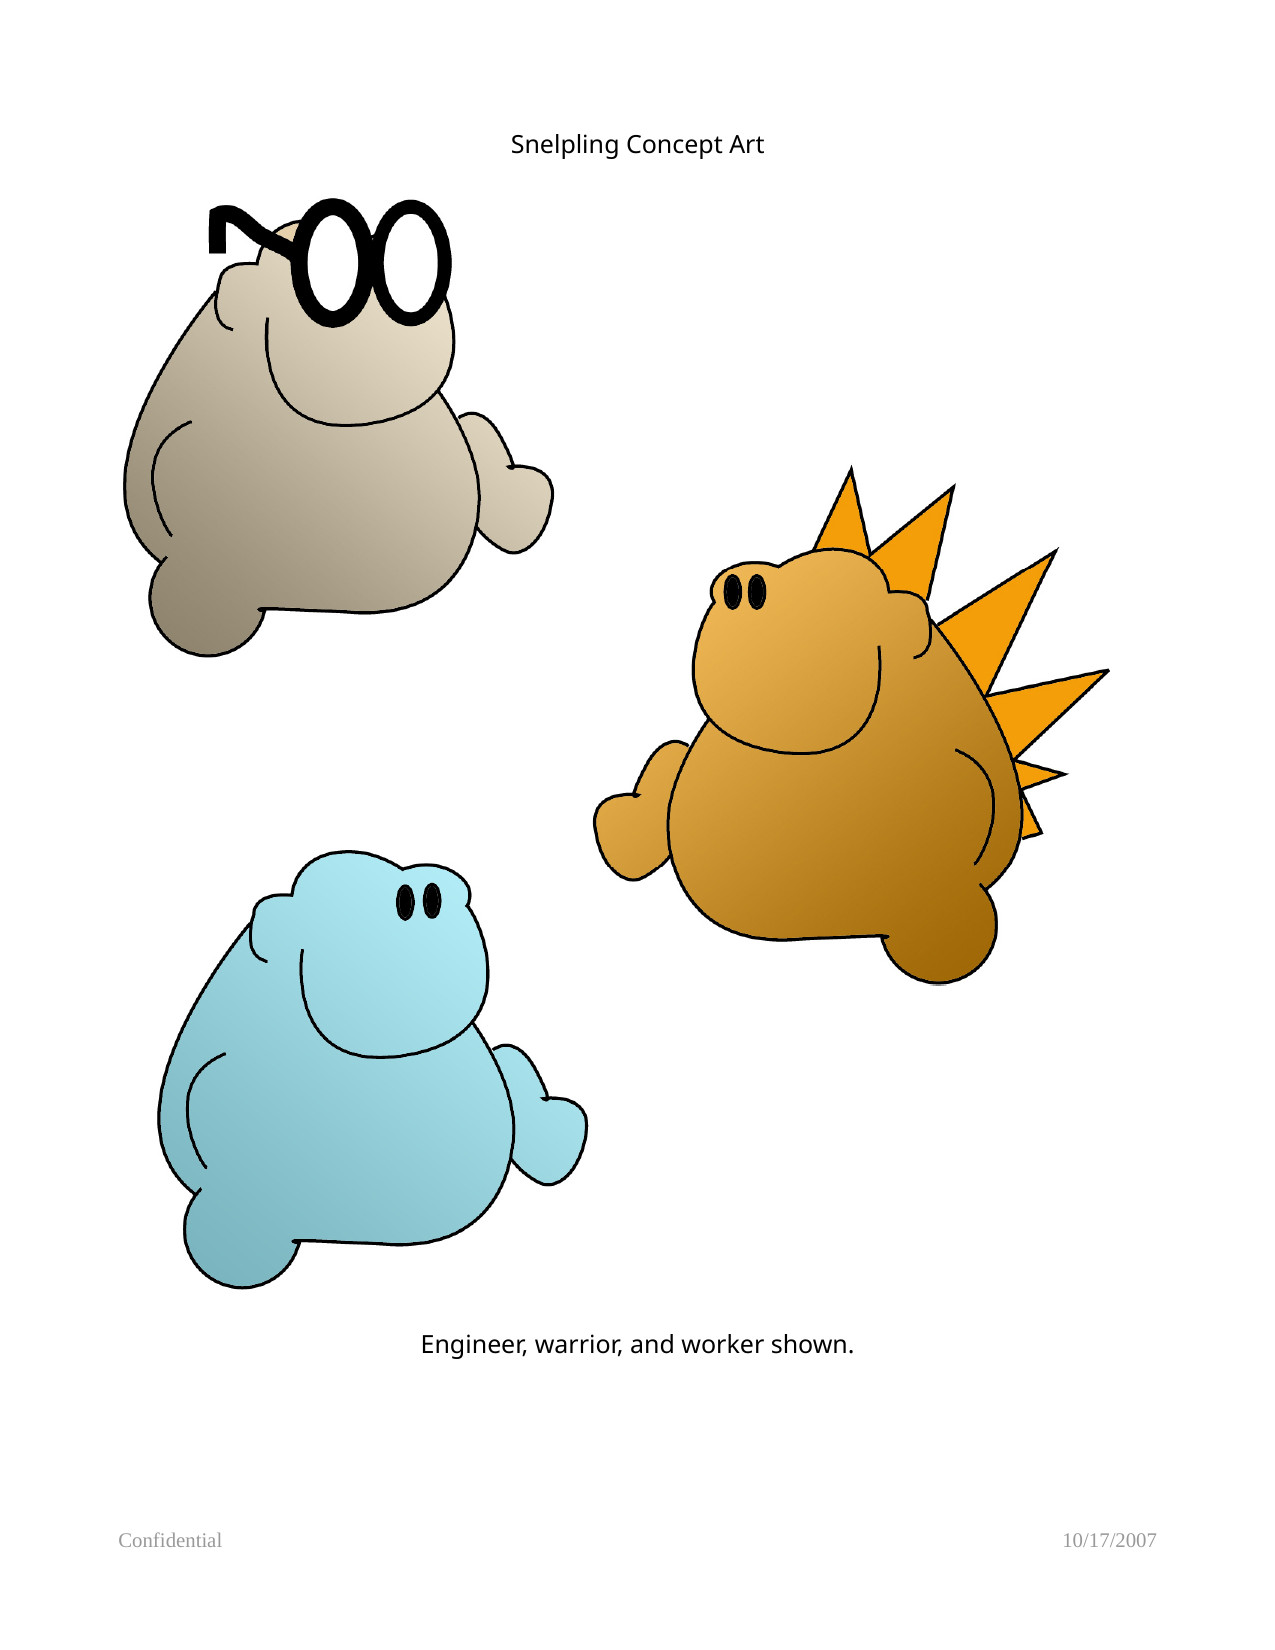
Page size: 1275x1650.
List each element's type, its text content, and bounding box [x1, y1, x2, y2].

text Engineer, warrior, and worker shown. [118, 1326, 1157, 1360]
picture [153, 849, 591, 1293]
text Snelpling Concept Art [118, 126, 1157, 160]
picture [592, 463, 1112, 986]
picture [120, 196, 555, 658]
